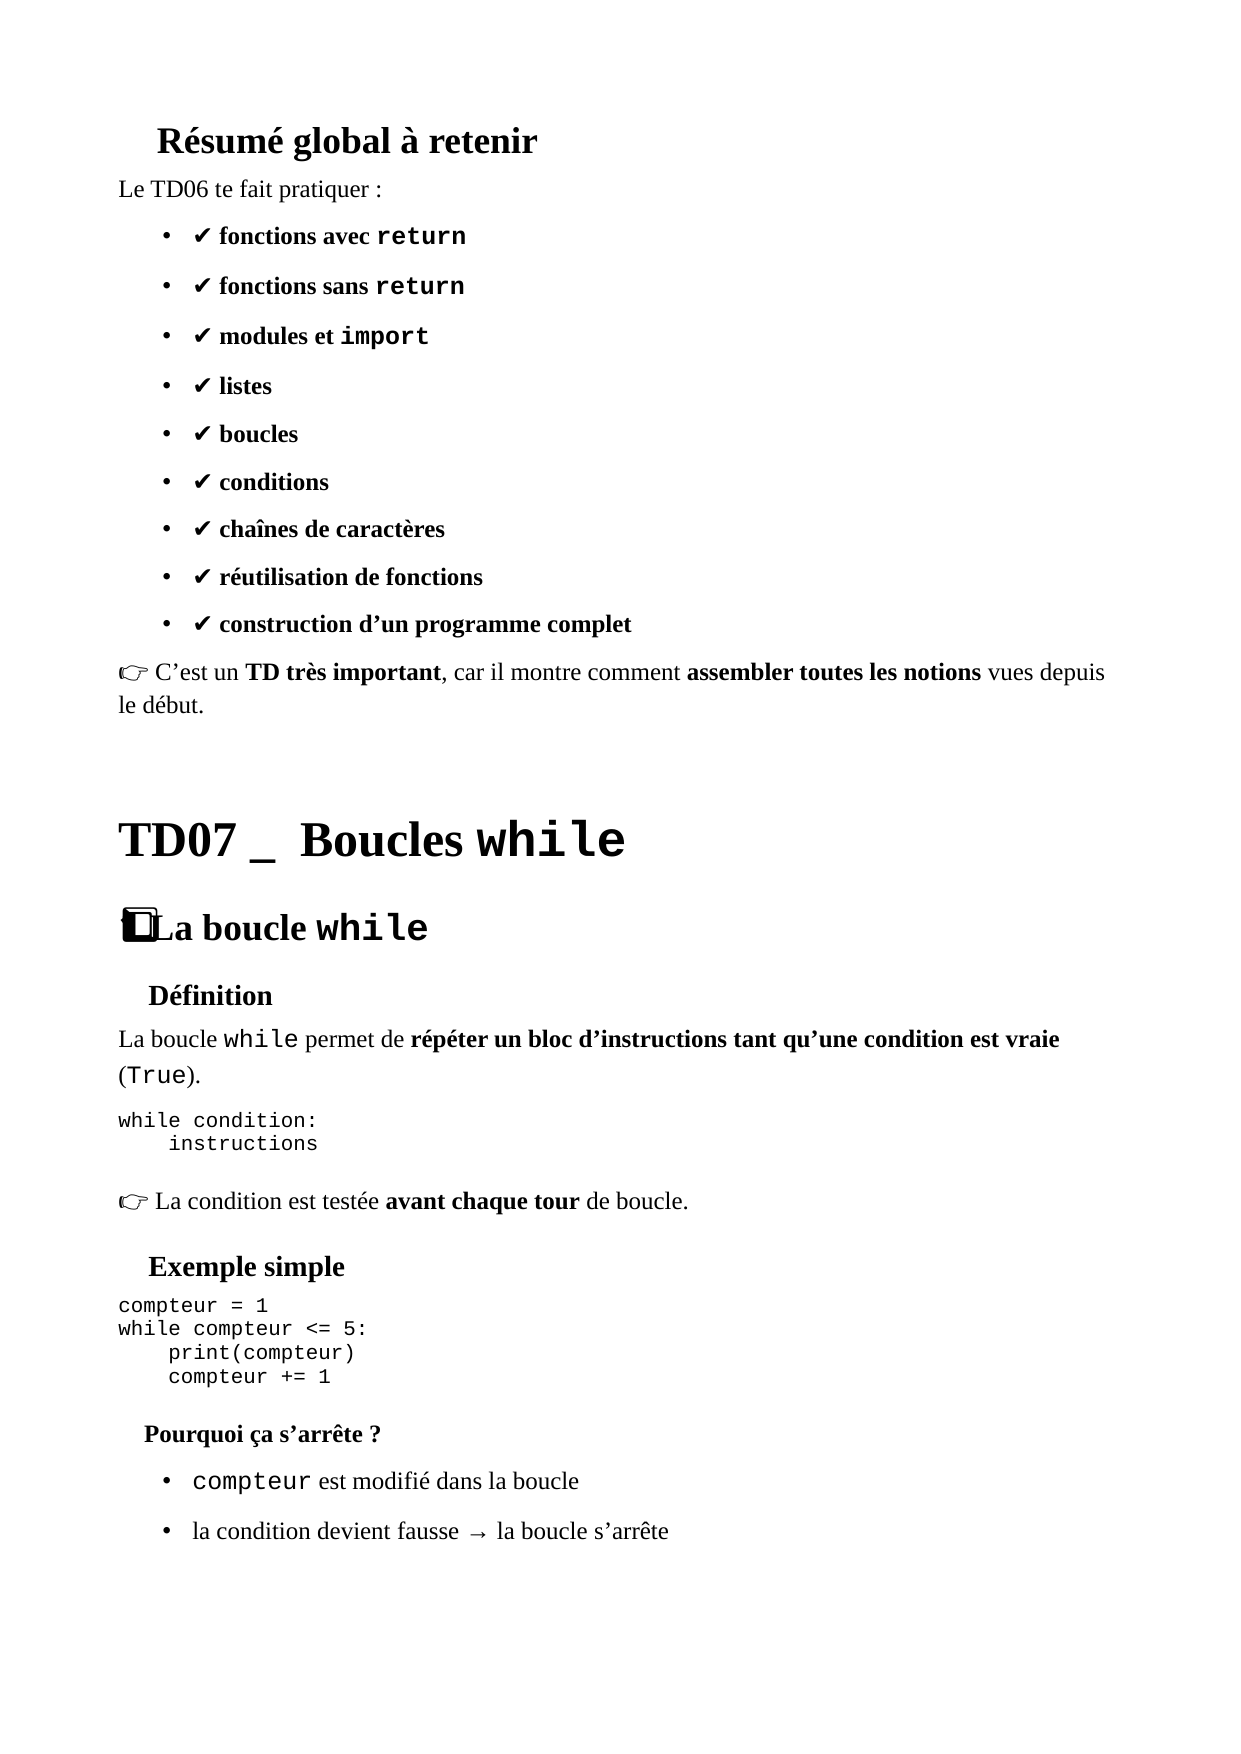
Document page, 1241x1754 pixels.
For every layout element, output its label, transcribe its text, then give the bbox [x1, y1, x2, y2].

subtitle TD07 _ Boucles while [118, 810, 1122, 872]
text compteur = 1 [118, 1295, 1122, 1318]
text 👉 C’est un TD très important, car il montre comment assembler toutes les notions vues depuis le début. [118, 657, 1122, 719]
list ✔️ boucles [162, 419, 1122, 448]
list ✔️ modules et import [162, 321, 1122, 352]
subtitle 🔹 Exemple simple [118, 1249, 1122, 1282]
subtitle 1️⃣ La boucle while [118, 905, 1122, 951]
text instructions [118, 1133, 1122, 1157]
list ✔️ réutilisation de fonctions [162, 562, 1122, 591]
list ✔️ conditions [162, 467, 1122, 495]
list ✔️ listes [162, 371, 1122, 400]
list ✔️ construction d’un programme complet [162, 609, 1122, 638]
text print(compteur) [118, 1342, 1122, 1366]
list la condition devient fausse → la boucle s’arrête [162, 1516, 1122, 1545]
text 👉 La condition est testée avant chaque tour de boucle. [118, 1186, 1122, 1215]
list ✔️ fonctions sans return [162, 271, 1122, 302]
list compteur est modifié dans la boucle [162, 1466, 1122, 1497]
list ✔️ chaînes de caractères [162, 514, 1122, 543]
text compteur += 1 [118, 1366, 1122, 1389]
text La boucle while permet de répéter un bloc d’instructions tant qu’une condition est vraie (True). [118, 1024, 1122, 1091]
text while compteur <= 5: [118, 1318, 1122, 1342]
text while condition: [118, 1110, 1122, 1133]
subtitle 🧠 Résumé global à retenir [118, 118, 1122, 161]
text 🧠 Pourquoi ça s’arrête ? [118, 1419, 1122, 1447]
subtitle 🔹 Définition [118, 978, 1122, 1012]
text Le TD06 te fait pratiquer : [118, 174, 1122, 202]
list ✔️ fonctions avec return [162, 221, 1122, 252]
